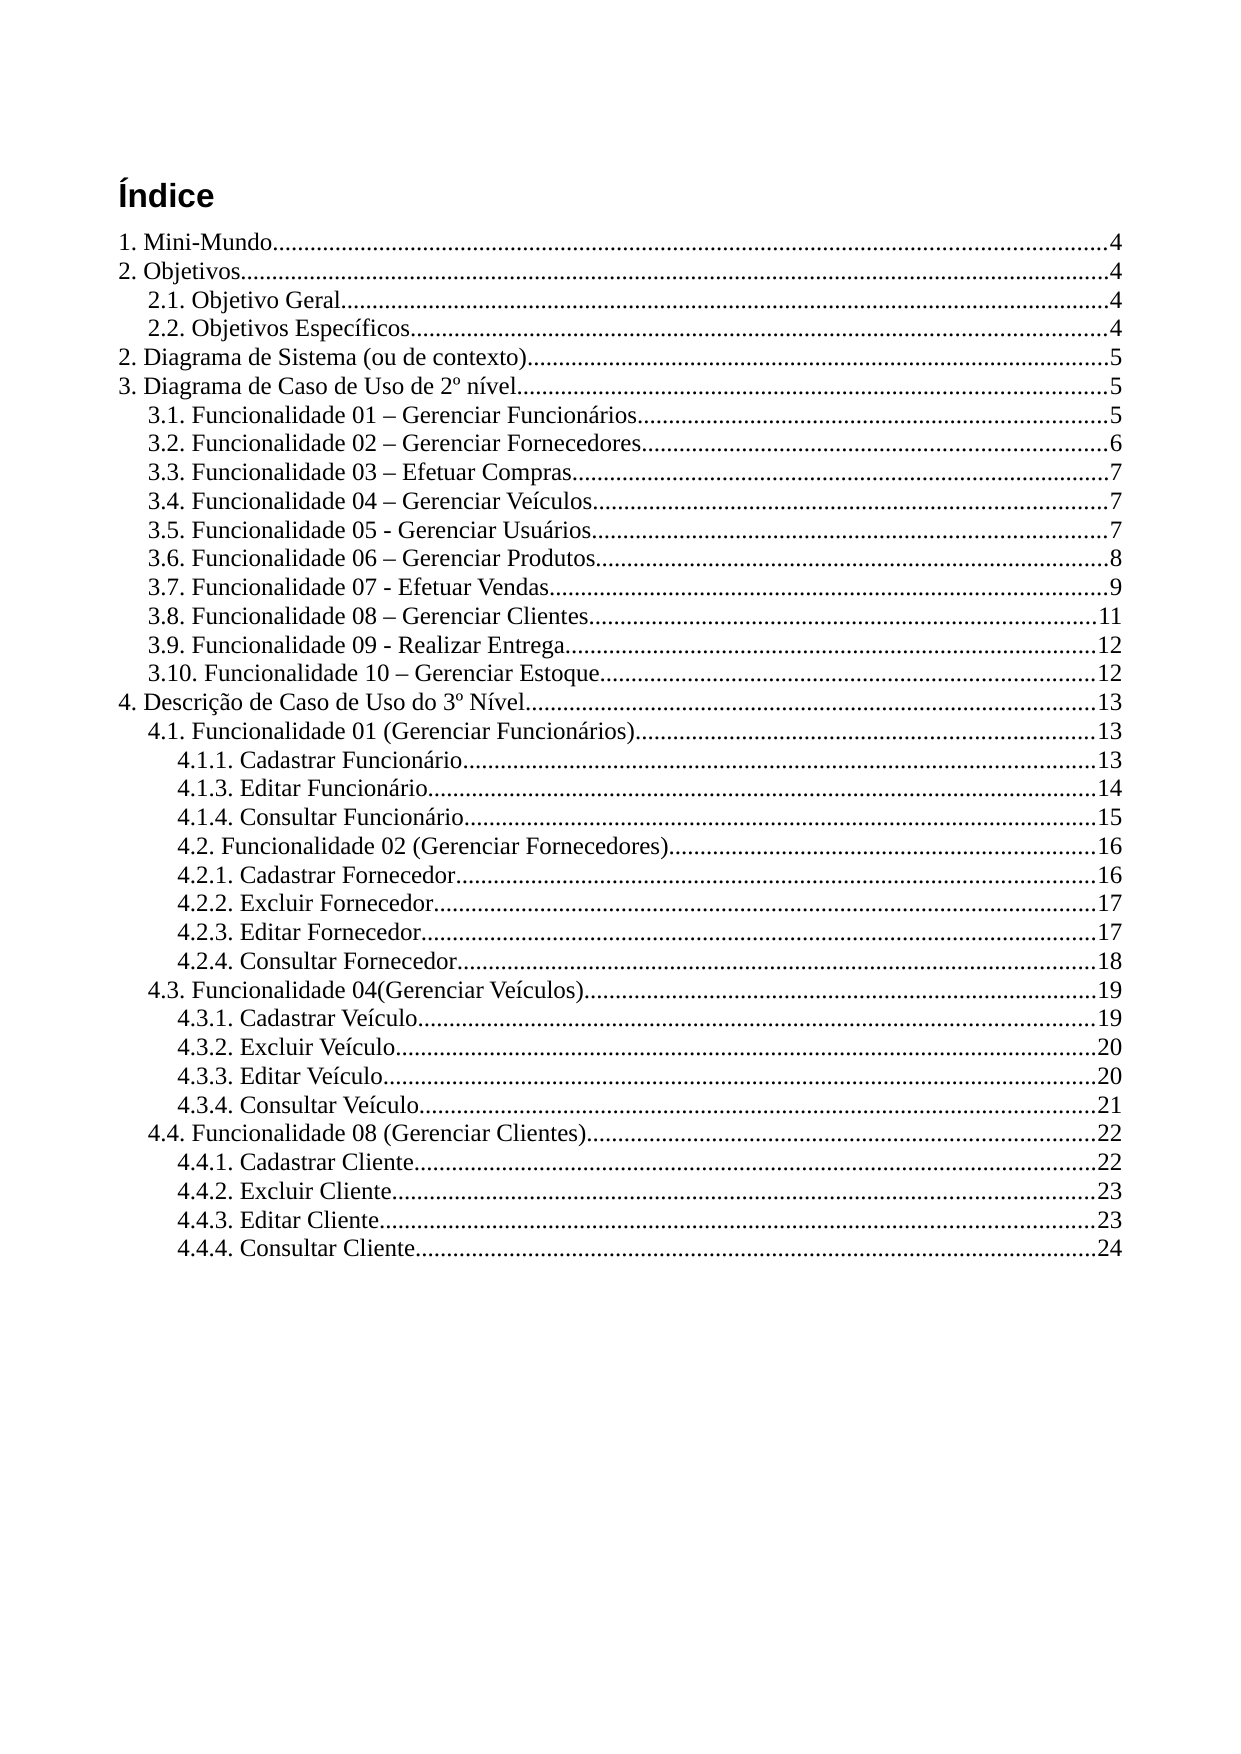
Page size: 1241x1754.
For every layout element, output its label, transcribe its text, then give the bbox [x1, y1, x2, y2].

text 3.9. Funcionalidade 09 - Realizar Entrega 12 [148, 630, 1122, 658]
text 3.7. Funcionalidade 07 - Efetuar Vendas 9 [148, 572, 1122, 601]
text 4. Descrição de Caso de Uso do 3º Nível 13 [118, 687, 1122, 716]
text 3.4. Funcionalidade 04 – Gerenciar Veículos 7 [148, 486, 1122, 515]
text 4.1.4. Consultar Funcionário 15 [177, 802, 1122, 831]
text 4.2.4. Consultar Fornecedor 18 [177, 946, 1122, 975]
text 4.4.4. Consultar Cliente 24 [177, 1233, 1122, 1262]
text 4.1.3. Editar Funcionário 14 [177, 773, 1122, 802]
text 3.5. Funcionalidade 05 - Gerenciar Usuários 7 [148, 515, 1122, 543]
text 4.3. Funcionalidade 04(Gerenciar Veículos) 19 [148, 975, 1122, 1003]
text 4.4.1. Cadastrar Cliente 22 [177, 1147, 1122, 1176]
text 2.2. Objetivos Específicos 4 [148, 313, 1122, 342]
text 4.4.2. Excluir Cliente 23 [177, 1176, 1122, 1205]
text 4.3.1. Cadastrar Veículo 19 [177, 1003, 1122, 1032]
text 3.6. Funcionalidade 06 – Gerenciar Produtos 8 [148, 543, 1122, 572]
text 4.3.4. Consultar Veículo 21 [177, 1090, 1122, 1118]
subtitle Índice [118, 176, 1122, 215]
text 4.1.1. Cadastrar Funcionário 13 [177, 745, 1122, 773]
text 4.1. Funcionalidade 01 (Gerenciar Funcionários) 13 [148, 716, 1122, 745]
text 2.1. Objetivo Geral 4 [148, 285, 1122, 313]
text 3.1. Funcionalidade 01 – Gerenciar Funcionários 5 [148, 400, 1122, 428]
text 2. Objetivos 4 [118, 256, 1122, 285]
text 3.10. Funcionalidade 10 – Gerenciar Estoque 12 [148, 658, 1122, 687]
text 3.8. Funcionalidade 08 – Gerenciar Clientes 11 [148, 601, 1122, 630]
text 4.2. Funcionalidade 02 (Gerenciar Fornecedores) 16 [177, 831, 1122, 860]
text 3. Diagrama de Caso de Uso de 2º nível 5 [118, 371, 1122, 400]
text 4.3.3. Editar Veículo 20 [177, 1061, 1122, 1090]
text 4.4.3. Editar Cliente 23 [177, 1205, 1122, 1233]
text 2. Diagrama de Sistema (ou de contexto) 5 [118, 342, 1122, 371]
text 4.4. Funcionalidade 08 (Gerenciar Clientes) 22 [148, 1118, 1122, 1147]
text 4.2.3. Editar Fornecedor 17 [177, 917, 1122, 946]
text 3.3. Funcionalidade 03 – Efetuar Compras 7 [148, 457, 1122, 486]
text 3.2. Funcionalidade 02 – Gerenciar Fornecedores 6 [148, 428, 1122, 457]
text 4.2.1. Cadastrar Fornecedor 16 [177, 860, 1122, 888]
text 4.2.2. Excluir Fornecedor 17 [177, 888, 1122, 917]
text 1. Mini-Mundo 4 [118, 227, 1122, 256]
text 4.3.2. Excluir Veículo 20 [177, 1032, 1122, 1061]
